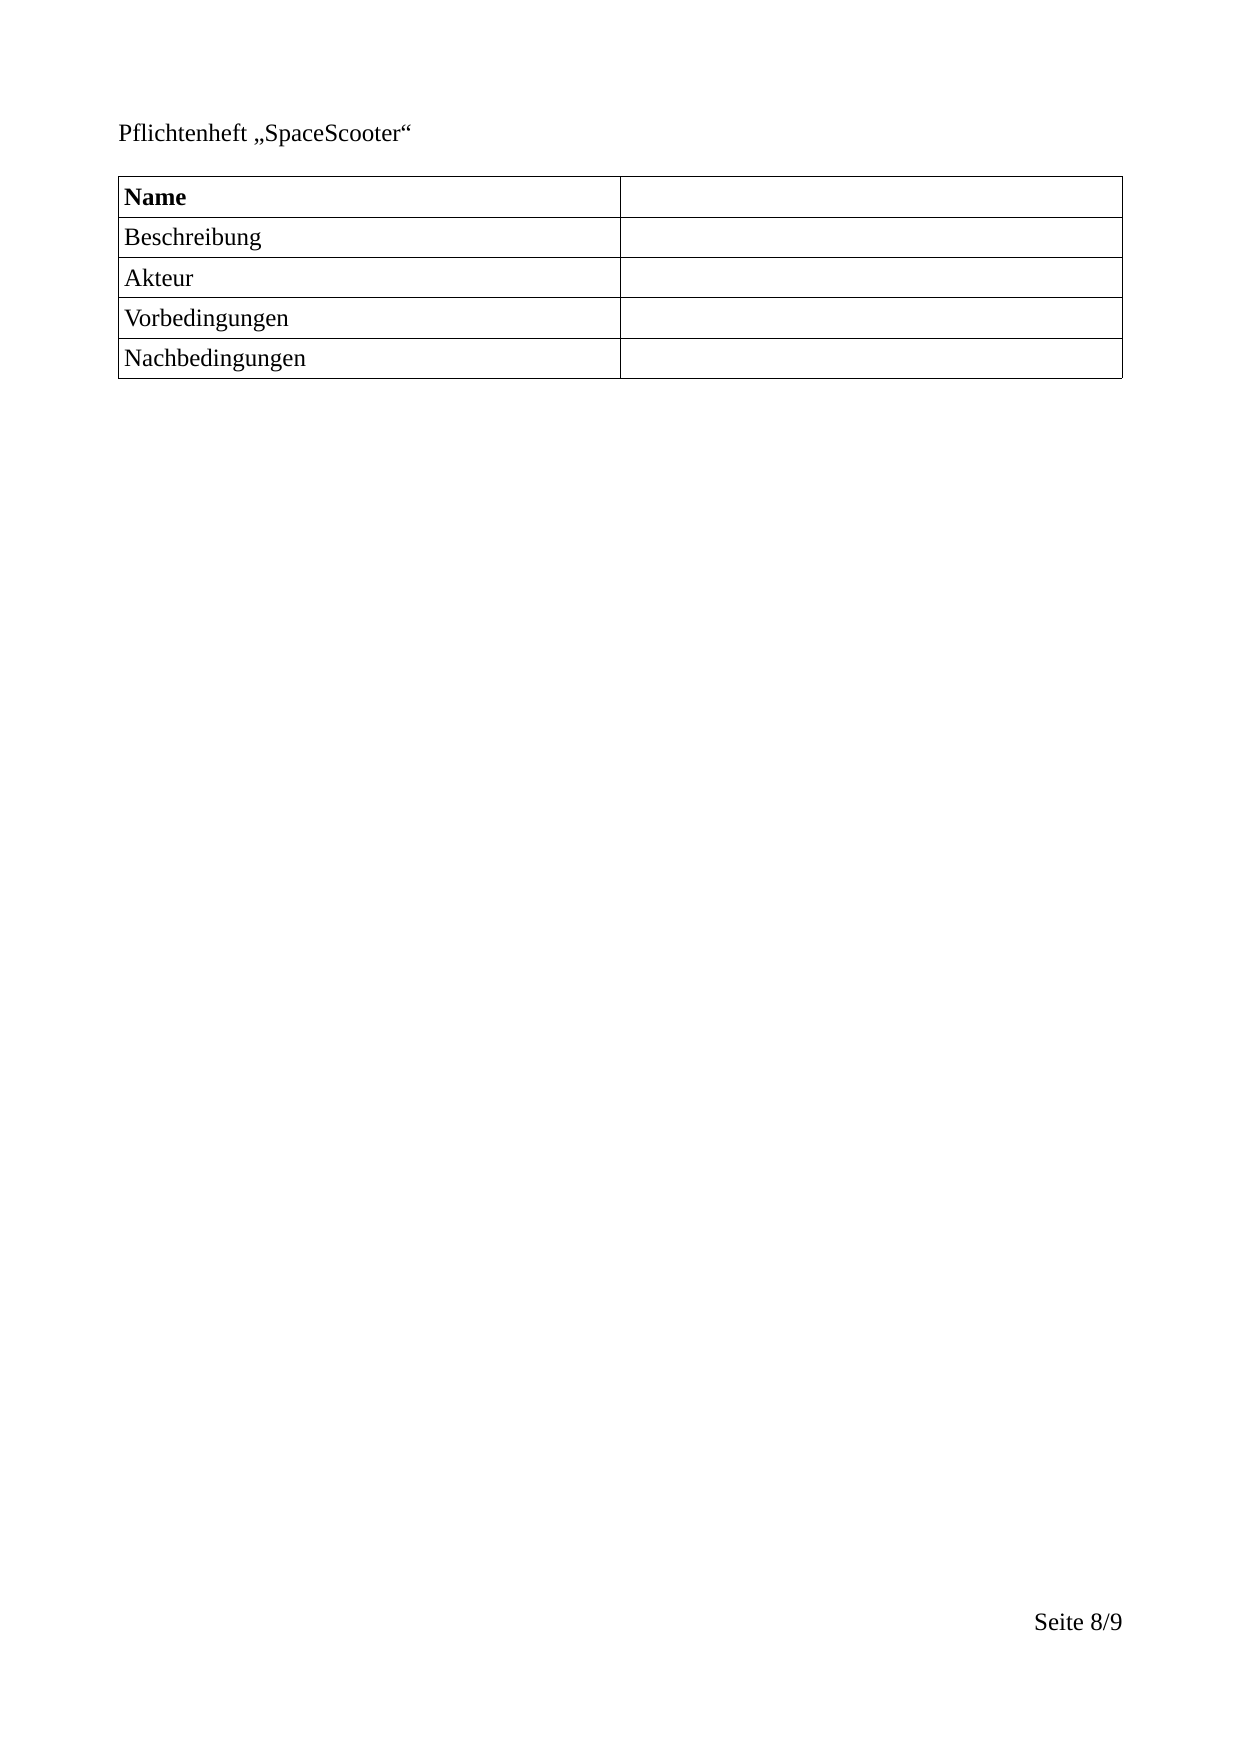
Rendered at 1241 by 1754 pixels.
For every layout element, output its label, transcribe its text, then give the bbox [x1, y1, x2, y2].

table_cell [621, 339, 1122, 378]
table_cell Vorbedingungen [119, 298, 620, 338]
table_header [621, 177, 1122, 217]
table_cell Nachbedingungen [119, 339, 620, 378]
table_cell [621, 218, 1122, 257]
table_cell [621, 298, 1122, 338]
table_cell Beschreibung [119, 218, 620, 257]
table_cell Akteur [119, 258, 620, 297]
table_header Name [119, 177, 620, 217]
table_cell [621, 258, 1122, 297]
